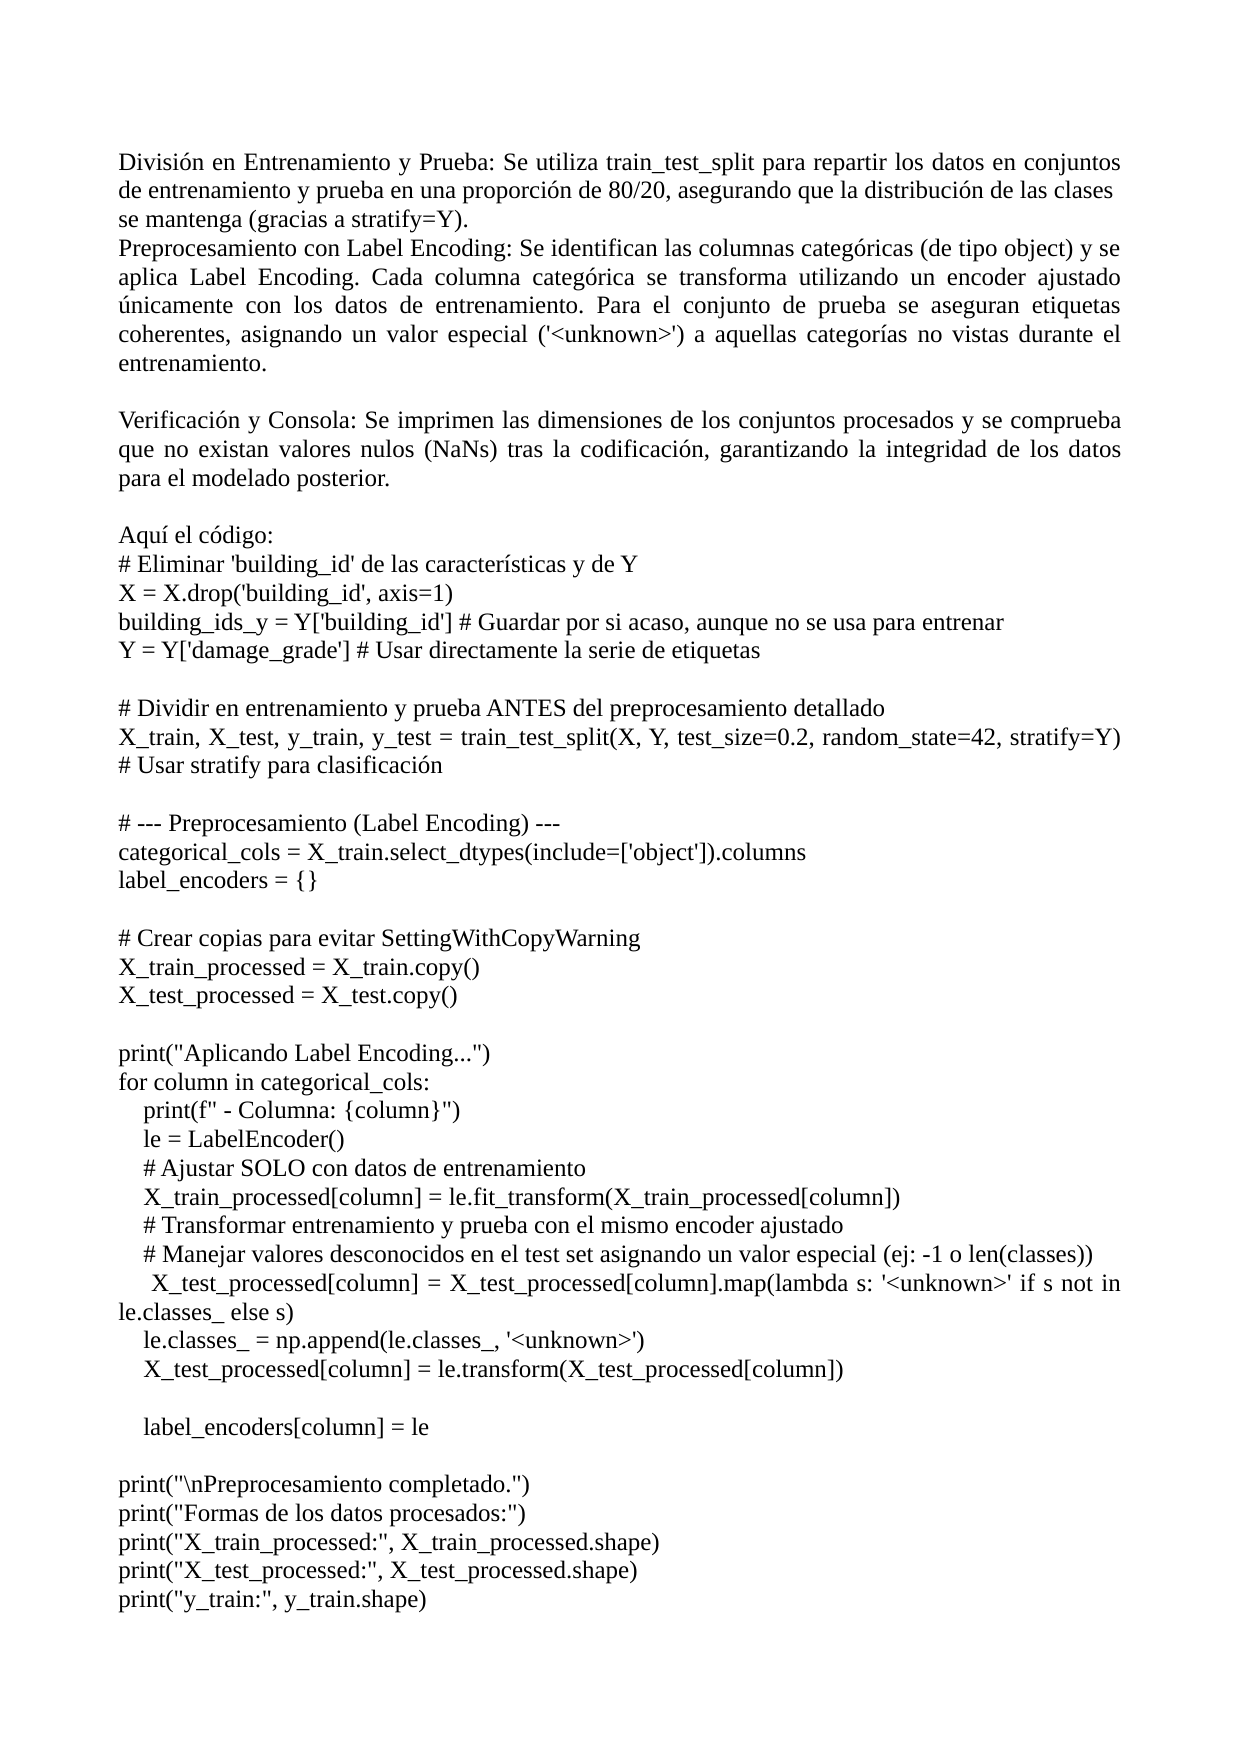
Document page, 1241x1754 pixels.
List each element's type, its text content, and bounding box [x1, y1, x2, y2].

table_header # Eliminar 'building_id' de las características y de Y X = X.drop('building_id', axis=1) building_ids_y = Y['building_id'] # Guardar por si acaso, aunque no se usa para entrenar Y = Y['damage_grade'] # Usar directamente la serie de etiquetas # Dividir en entrenamiento y prueba ANTES del preprocesamiento detallado X_train, X_test, y_train, y_test = train_test_split(X, Y, test_size=0.2, random_state=42, stratify=Y) # Usar stratify para clasificación # --- Preprocesamiento (Label Encoding) --- categorical_cols = X_train.select_dtypes(include=['object']).columns label_encoders = {} # Crear copias para evitar SettingWithCopyWarning X_train_processed = X_train.copy() X_test_processed = X_test.copy() print("Aplicando Label Encoding...") for column in categorical_cols: print(f" - Columna: {column}") le = LabelEncoder() # Ajustar SOLO con datos de entrenamiento X_train_processed[column] = le.fit_transform(X_train_processed[column]) # Transformar entrenamiento y prueba con el mismo encoder ajustado # Manejar valores desconocidos en el test set asignando un valor especial (ej: -1 o len(classes)) X_test_processed[column] = X_test_processed[column].map(lambda s: '<unknown>' if s not in le.classes_ else s) le.classes_ = np.append(le.classes_, '<unknown>') X_test_processed[column] = le.transform(X_test_processed[column]) label_encoders[column] = le print("\nPreprocesamiento completado.") print("Formas de los datos procesados:") print("X_train_processed:", X_train_processed.shape) print("X_test_processed:", X_test_processed.shape) print("y_train:", y_train.shape) [118, 549, 1122, 1613]
text Preprocesamiento con Label Encoding: Se identifican las columnas categóricas (de tipo object) y se aplica Label Encoding. Cada columna categórica se transforma utilizando un encoder ajustado únicamente con los datos de entrenamiento. Para el conjunto de prueba se aseguran etiquetas coherentes, asignando un valor especial ('<unknown>') a aquellas categorías no vistas durante el entrenamiento. Verificación y Consola: Se imprimen las dimensiones de los conjuntos procesados y se comprueba que no existan valores nulos (NaNs) tras la codificación, garantizando la integridad de los datos para el modelado posterior. [118, 233, 1122, 492]
text División en Entrenamiento y Prueba: Se utiliza train_test_split para repartir los datos en conjuntos de entrenamiento y prueba en una proporción de 80/20, asegurando que la distribución de las clases [118, 118, 1122, 204]
text se mantenga (gracias a stratify=Y). [118, 204, 1122, 233]
text Aquí el código: [118, 521, 1122, 549]
